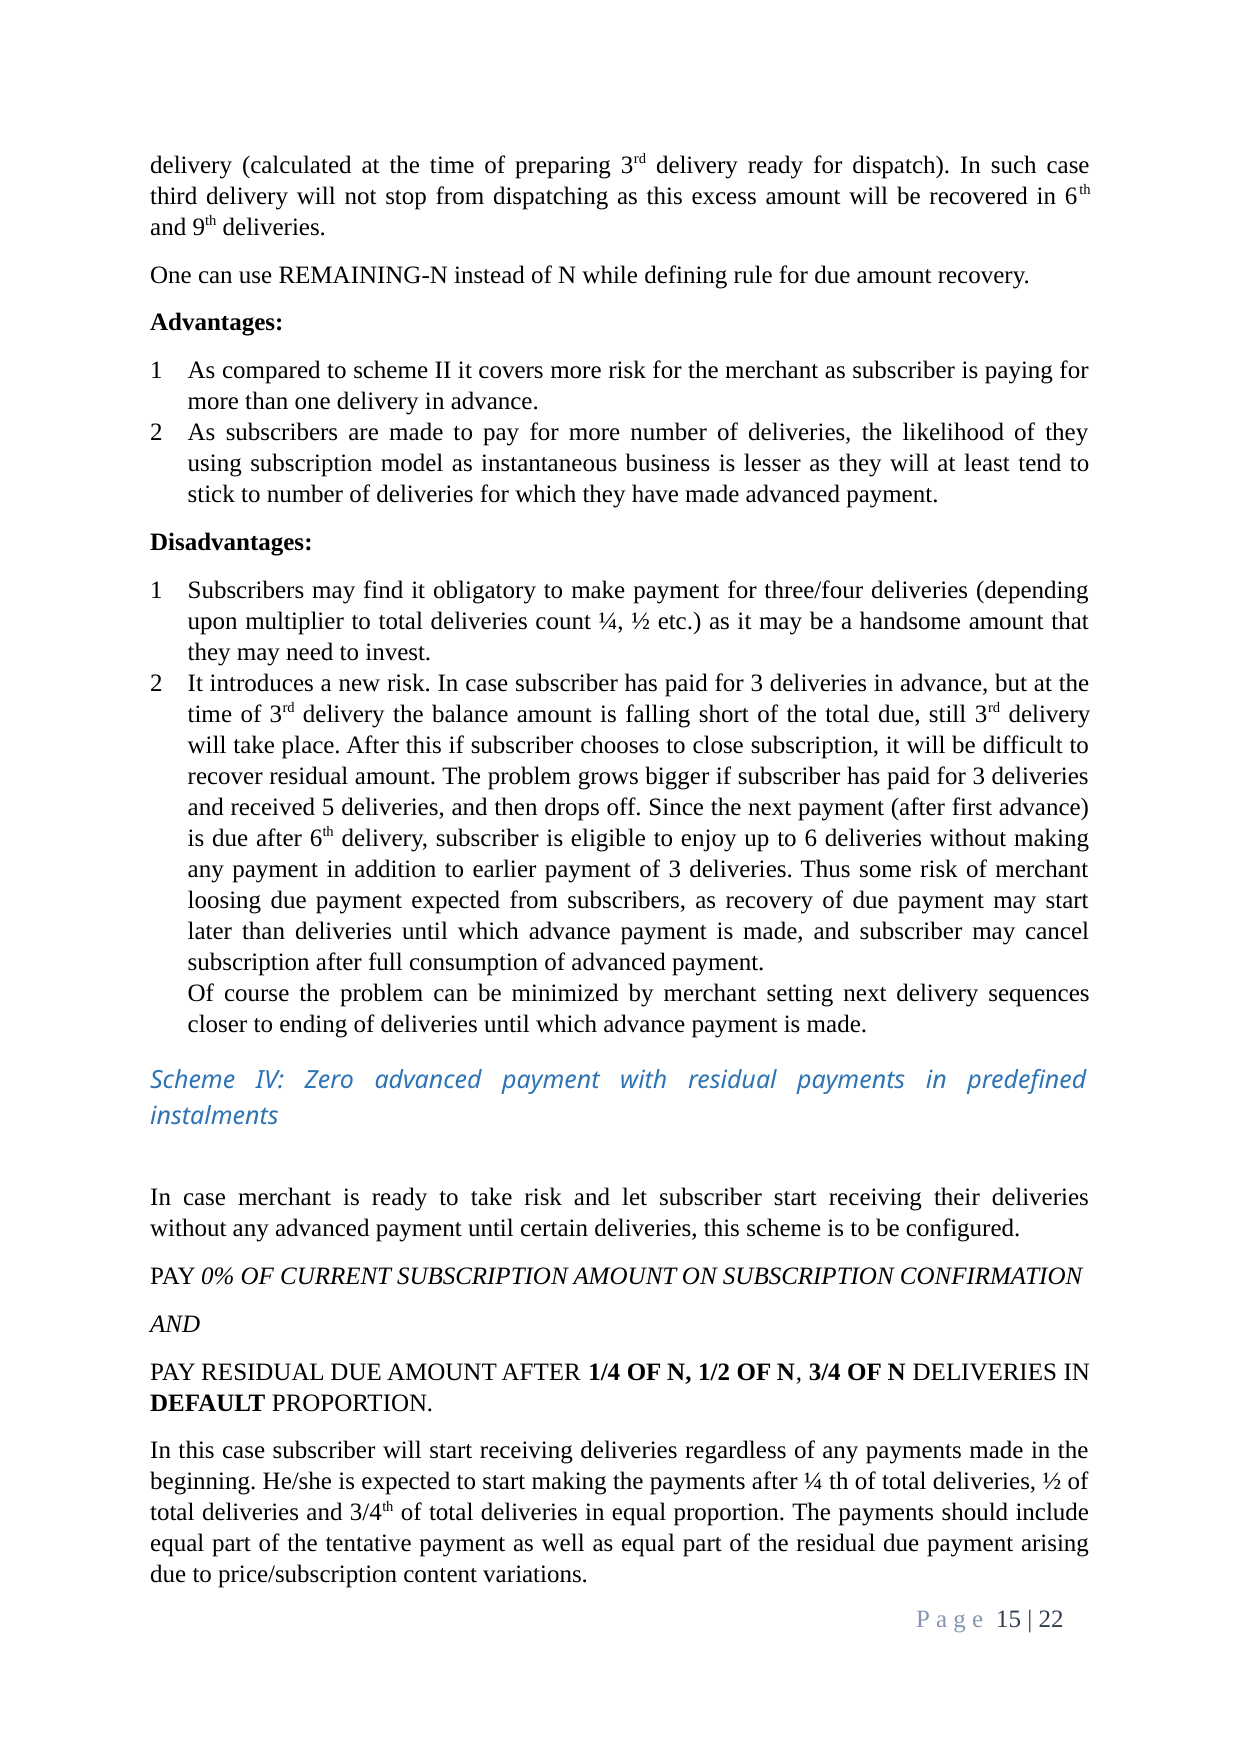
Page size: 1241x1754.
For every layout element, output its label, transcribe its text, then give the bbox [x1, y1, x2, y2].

text Disadvantages: [150, 527, 1090, 556]
list It introduces a new risk. In case subscriber has paid for 3 deliveries in advance, but at the time of 3rd delivery the balance amount is falling short of the total due, still 3rd delivery will take place. After this if subscriber chooses to close subscription, it will be difficult to recover residual amount. The problem grows bigger if subscriber has paid for 3 deliveries and received 5 deliveries, and then drops off. Since the next payment (after first advance) is due after 6th delivery, subscriber is eligible to enjoy up to 6 deliveries without making any payment in addition to earlier payment of 3 deliveries. Thus some risk of merchant loosing due payment expected from subscribers, as recovery of due payment may start later than deliveries until which advance payment is made, and subscriber may cancel subscription after full consumption of advanced payment. [150, 668, 1090, 976]
list As subscribers are made to pay for more number of deliveries, the likelihood of they using subscription model as instantaneous business is lesser as they will at least tend to stick to number of deliveries for which they have made advanced payment. [150, 417, 1090, 508]
text AND [150, 1309, 1090, 1338]
subtitle Scheme IV: Zero advanced payment with residual payments in predefined instalments [150, 1061, 1090, 1132]
list Subscribers may find it obligatory to make payment for three/four deliveries (depending upon multiplier to total deliveries count ¼, ½ etc.) as it may be a handsome amount that they may need to invest. [150, 575, 1090, 666]
text In this case subscriber will start receiving deliveries regardless of any payments made in the beginning. He/she is expected to start making the payments after ¼ th of total deliveries, ½ of total deliveries and 3/4th of total deliveries in equal proportion. The payments should include equal part of the tentative payment as well as equal part of the residual due payment arising due to price/subscription content variations. [150, 1435, 1090, 1588]
text PAY 0% OF CURRENT SUBSCRIPTION AMOUNT ON SUBSCRIPTION CONFIRMATION [150, 1261, 1090, 1290]
text delivery (calculated at the time of preparing 3rd delivery ready for dispatch). In such case third delivery will not stop from dispatching as this excess amount will be recovered in 6th and 9th deliveries. [150, 150, 1090, 241]
list Of course the problem can be minimized by merchant setting next delivery sequences closer to ending of deliveries until which advance payment is made. [187, 978, 1090, 1038]
list As compared to scheme II it covers more risk for the merchant as subscriber is paying for more than one delivery in advance. [150, 355, 1090, 415]
text In case merchant is ready to take risk and let subscriber start receiving their deliveries without any advanced payment until certain deliveries, this scheme is to be configured. [150, 1182, 1090, 1242]
text Advantages: [150, 307, 1090, 336]
text PAY RESIDUAL DUE AMOUNT AFTER 1/4 OF N, 1/2 OF N, 3/4 OF N DELIVERIES IN DEFAULT PROPORTION. [150, 1357, 1090, 1416]
text One can use REMAINING-N instead of N while defining rule for due amount recovery. [150, 260, 1090, 288]
